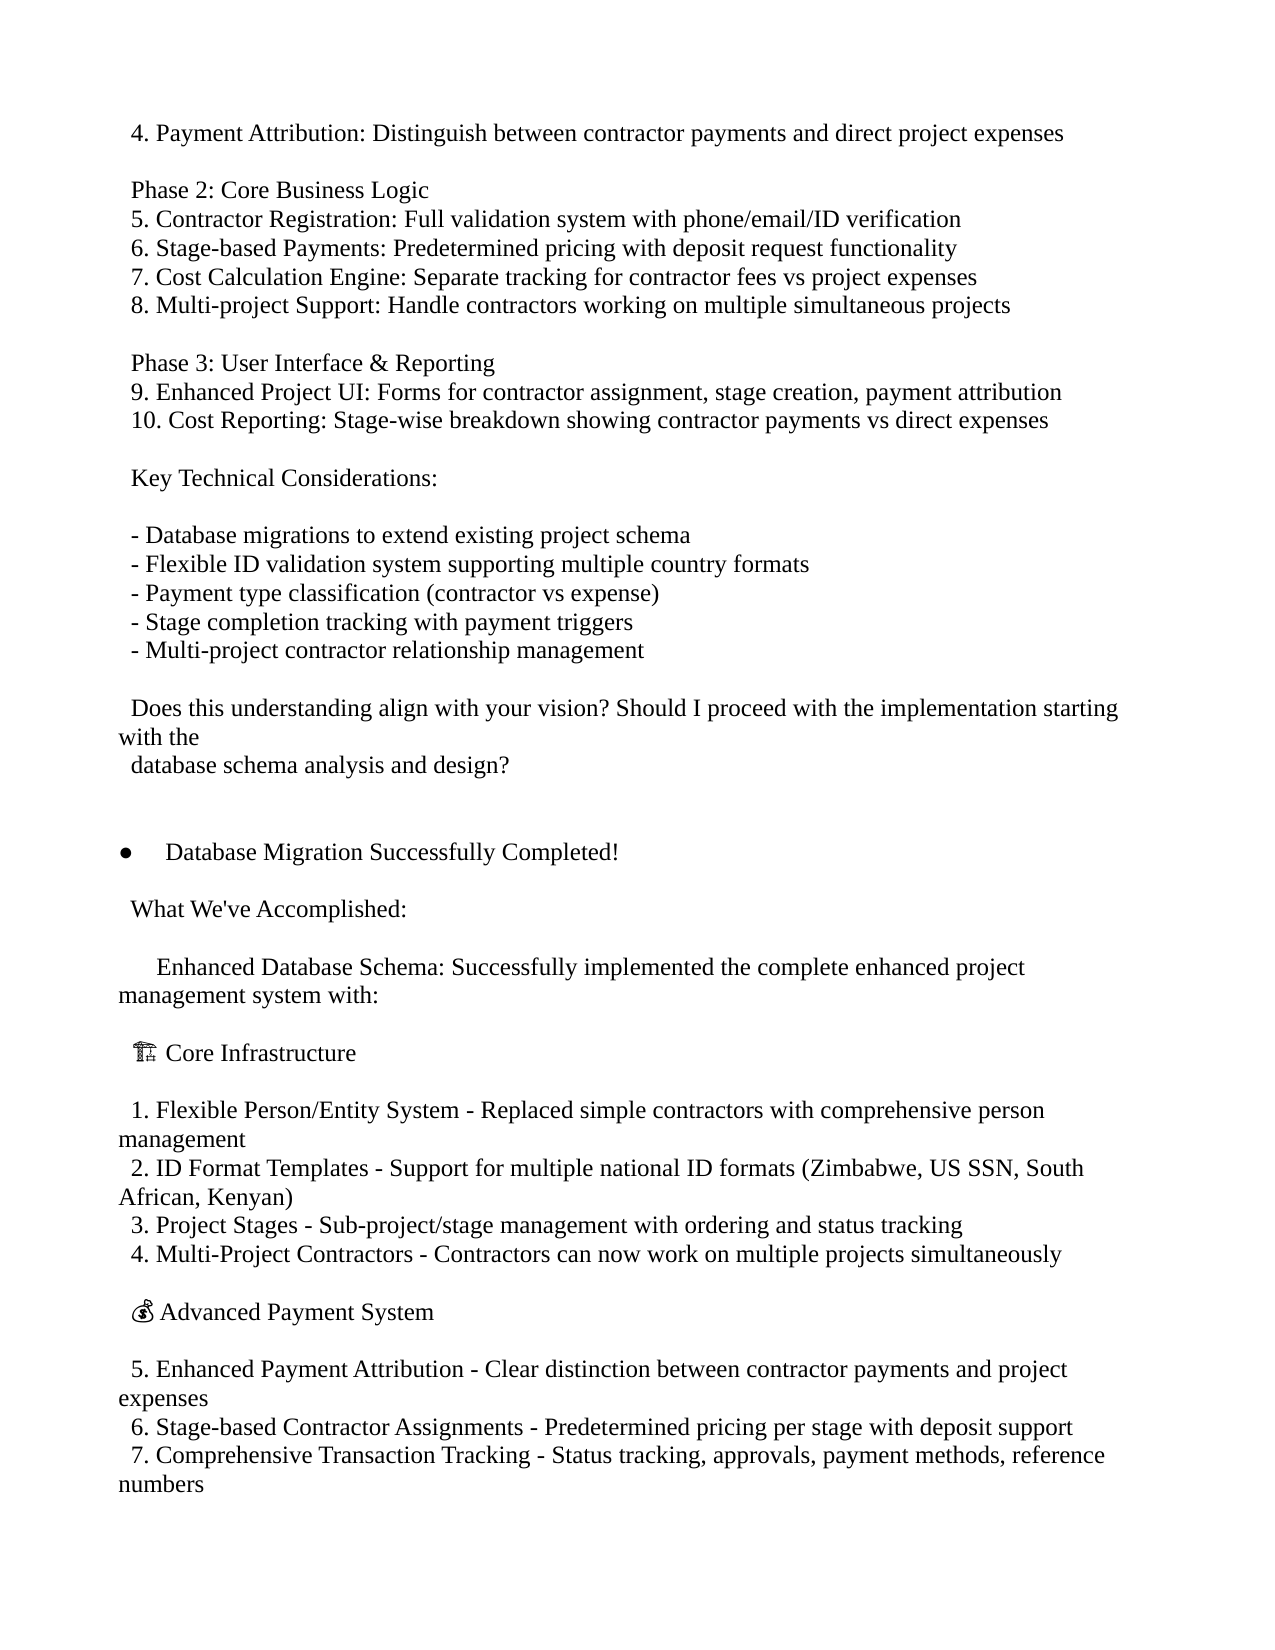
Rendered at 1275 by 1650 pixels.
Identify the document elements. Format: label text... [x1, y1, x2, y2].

text - Flexible ID validation system supporting multiple country formats [118, 549, 1157, 578]
text 10. Cost Reporting: Stage-wise breakdown showing contractor payments vs direct expenses [118, 406, 1157, 434]
text 7. Cost Calculation Engine: Separate tracking for contractor fees vs project expenses [118, 262, 1157, 291]
text 💰 Advanced Payment System [118, 1297, 1157, 1326]
text 🏗️ Core Infrastructure [118, 1038, 1157, 1067]
text 5. Contractor Registration: Full validation system with phone/email/ID verification [118, 204, 1157, 233]
text Does this understanding align with your vision? Should I proceed with the implementation starting with the [118, 693, 1157, 751]
text 1. Flexible Person/Entity System - Replaced simple contractors with comprehensive person management [118, 1096, 1157, 1153]
text 9. Enhanced Project UI: Forms for contractor assignment, stage creation, payment attribution [118, 377, 1157, 406]
text 5. Enhanced Payment Attribution - Clear distinction between contractor payments and project expenses [118, 1354, 1157, 1412]
text 4. Multi-Project Contractors - Contractors can now work on multiple projects simultaneously [118, 1239, 1157, 1268]
text 8. Multi-project Support: Handle contractors working on multiple simultaneous projects [118, 291, 1157, 319]
text 6. Stage-based Contractor Assignments - Predetermined pricing per stage with deposit support [118, 1412, 1157, 1441]
text - Database migrations to extend existing project schema [118, 521, 1157, 549]
text 3. Project Stages - Sub-project/stage management with ordering and status tracking [118, 1211, 1157, 1239]
text - Stage completion tracking with payment triggers [118, 607, 1157, 636]
text 6. Stage-based Payments: Predetermined pricing with deposit request functionality [118, 233, 1157, 262]
text 2. ID Format Templates - Support for multiple national ID formats (Zimbabwe, US SSN, South African, Kenyan) [118, 1153, 1157, 1211]
text Key Technical Considerations: [118, 463, 1157, 492]
text ● 🎉 Database Migration Successfully Completed! [118, 837, 1157, 866]
text Phase 2: Core Business Logic [118, 176, 1157, 204]
text 7. Comprehensive Transaction Tracking - Status tracking, approvals, payment methods, reference numbers [118, 1441, 1157, 1498]
text ✅ Enhanced Database Schema: Successfully implemented the complete enhanced project management system with: [118, 952, 1157, 1009]
text Phase 3: User Interface & Reporting [118, 348, 1157, 377]
text - Multi-project contractor relationship management [118, 636, 1157, 664]
text database schema analysis and design? [118, 751, 1157, 779]
text - Payment type classification (contractor vs expense) [118, 578, 1157, 607]
text What We've Accomplished: [118, 894, 1157, 923]
text 4. Payment Attribution: Distinguish between contractor payments and direct project expenses [118, 118, 1157, 147]
